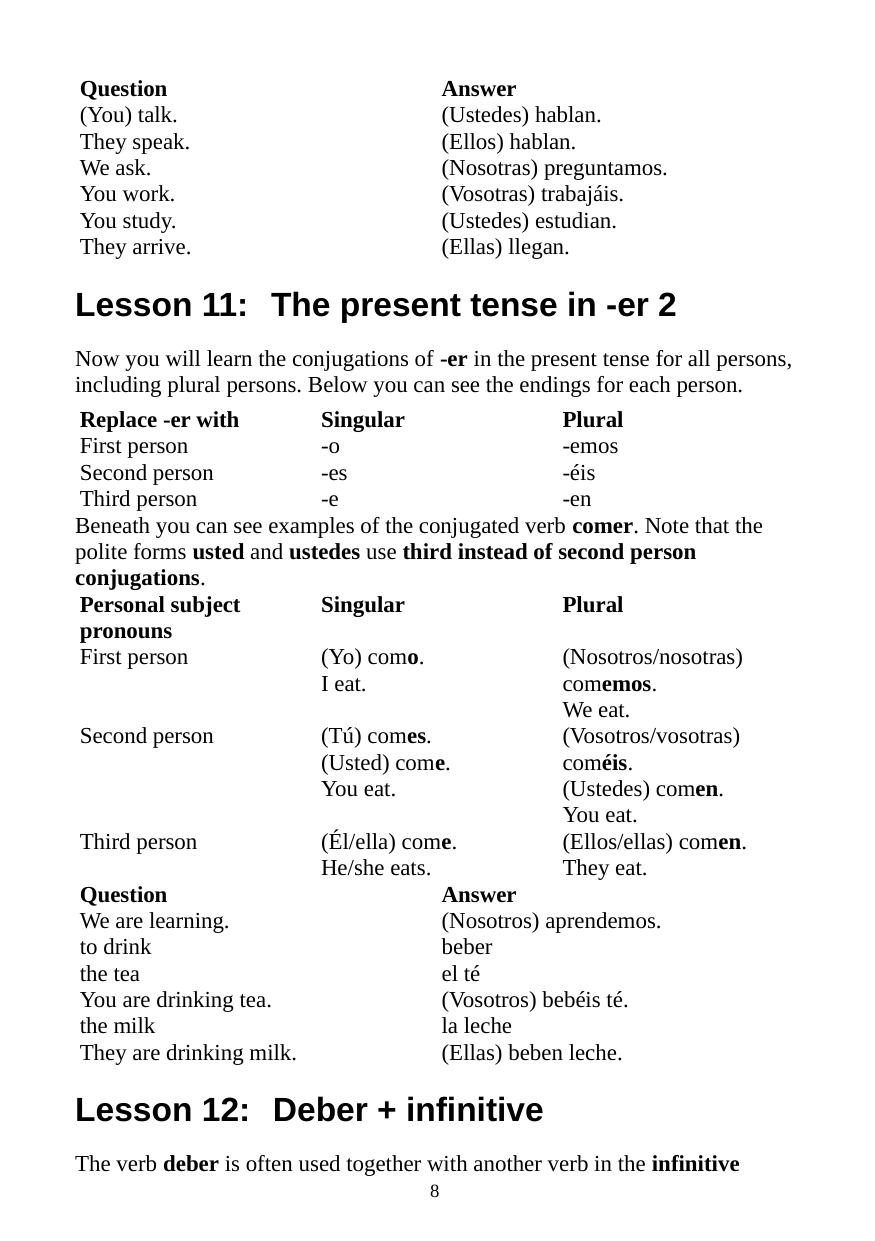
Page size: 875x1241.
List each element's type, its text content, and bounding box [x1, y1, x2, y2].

table_cell -éis [558, 459, 799, 485]
table_cell la leche [437, 1013, 799, 1039]
subtitle The present tense in -er 2 [75, 284, 799, 323]
table_header Replace -er with [75, 406, 316, 433]
table_cell We ask. [75, 154, 437, 180]
table_cell -e [316, 485, 558, 512]
table_cell el té [437, 960, 799, 986]
table_header Singular [316, 591, 558, 643]
subtitle Deber + infinitive [75, 1090, 799, 1129]
table_cell (Ustedes) estudian. [437, 207, 799, 233]
table_header Question [75, 75, 437, 101]
table_cell (Ellas) llegan. [437, 233, 799, 259]
table_cell You are drinking tea. [75, 986, 437, 1012]
text Beneath you can see examples of the conjugated verb comer. Note that the polite forms usted and ustedes use third instead of second person conjugations. [75, 512, 799, 591]
table_cell You work. [75, 180, 437, 207]
table_cell (Ustedes) hablan. [437, 101, 799, 128]
table_cell -es [316, 459, 558, 485]
table_cell (Vosotros/vosotras) coméis. (Ustedes) comen. You eat. [558, 723, 799, 828]
table_cell -emos [558, 433, 799, 459]
table_header Plural [558, 406, 799, 433]
table_cell First person [75, 433, 316, 459]
table_cell beber [437, 933, 799, 960]
table_cell You study. [75, 207, 437, 233]
table_cell (Tú) comes. (Usted) come. You eat. [316, 723, 558, 828]
table_cell Second person [75, 723, 316, 828]
table_cell (Ellos/ellas) comen. They eat. [558, 828, 799, 881]
table_header Plural [558, 591, 799, 643]
table_cell Second person [75, 459, 316, 485]
table_cell to drink [75, 933, 437, 960]
table_cell (Yo) como. I eat. [316, 644, 558, 722]
table_header Question [75, 881, 437, 907]
table_cell (Vosotras) trabajáis. [437, 180, 799, 207]
table_cell Third person [75, 828, 316, 881]
table_cell (Nosotros/nosotras) comemos. We eat. [558, 644, 799, 722]
table_cell We are learning. [75, 907, 437, 933]
table_header Singular [316, 406, 558, 433]
table_cell They are drinking milk. [75, 1039, 437, 1065]
table_cell -en [558, 485, 799, 512]
table_cell (Nosotras) preguntamos. [437, 154, 799, 180]
text The verb deber is often used together with another verb in the infinitive [75, 1150, 799, 1177]
table_cell They arrive. [75, 233, 437, 259]
table_cell (Vosotros) bebéis té. [437, 986, 799, 1012]
table_cell (You) talk. [75, 101, 437, 128]
table_header Answer [437, 75, 799, 101]
table_cell First person [75, 644, 316, 722]
table_cell They speak. [75, 128, 437, 154]
table_cell (Ellas) beben leche. [437, 1039, 799, 1065]
text Now you will learn the conjugations of -er in the present tense for all persons, including plural persons. Below you can see the endings for each person. [75, 344, 799, 397]
table_cell the milk [75, 1013, 437, 1039]
table_cell (Él/ella) come. He/she eats. [316, 828, 558, 881]
table_cell Third person [75, 485, 316, 512]
table_cell -o [316, 433, 558, 459]
table_cell (Nosotros) aprendemos. [437, 907, 799, 933]
table_cell the tea [75, 960, 437, 986]
table_header Answer [437, 881, 799, 907]
table_cell (Ellos) hablan. [437, 128, 799, 154]
table_header Personal subject pronouns [75, 591, 316, 643]
